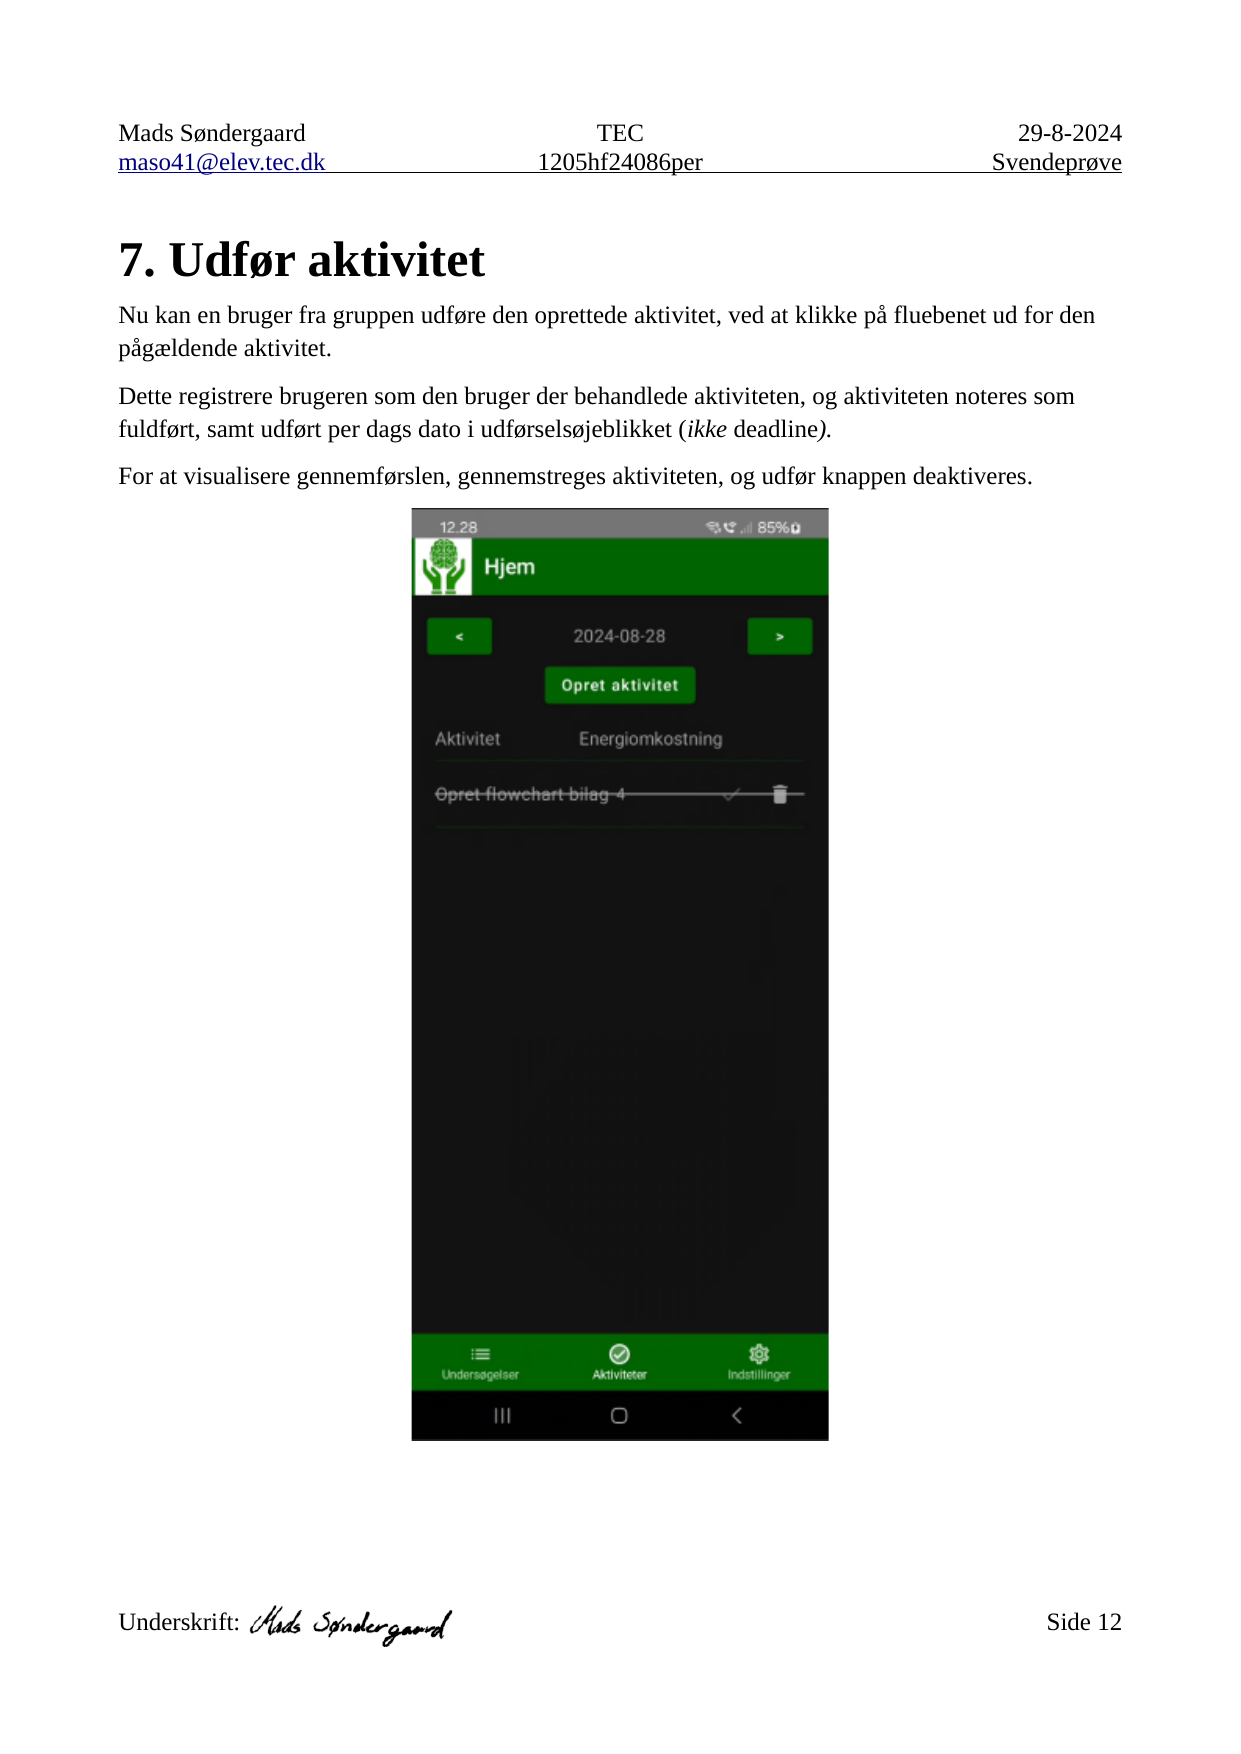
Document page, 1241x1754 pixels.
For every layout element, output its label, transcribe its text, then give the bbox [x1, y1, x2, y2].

text For at visualisere gennemførslen, gennemstreges aktiviteten, og udfør knappen deaktiveres. [118, 461, 1122, 490]
text Dette registrere brugeren som den bruger der behandlede aktiviteten, og aktiviteten noteres som fuldført, samt udført per dags dato i udførselsøjeblikket (ikke deadline). [118, 381, 1122, 442]
text Nu kan en bruger fra gruppen udføre den oprettede aktivitet, ved at klikke på fluebenet ud for den pågældende aktivitet. [118, 300, 1122, 362]
subtitle 7. Udfør aktivitet [118, 230, 1122, 288]
picture [411, 508, 829, 1441]
picture [244, 1600, 458, 1647]
